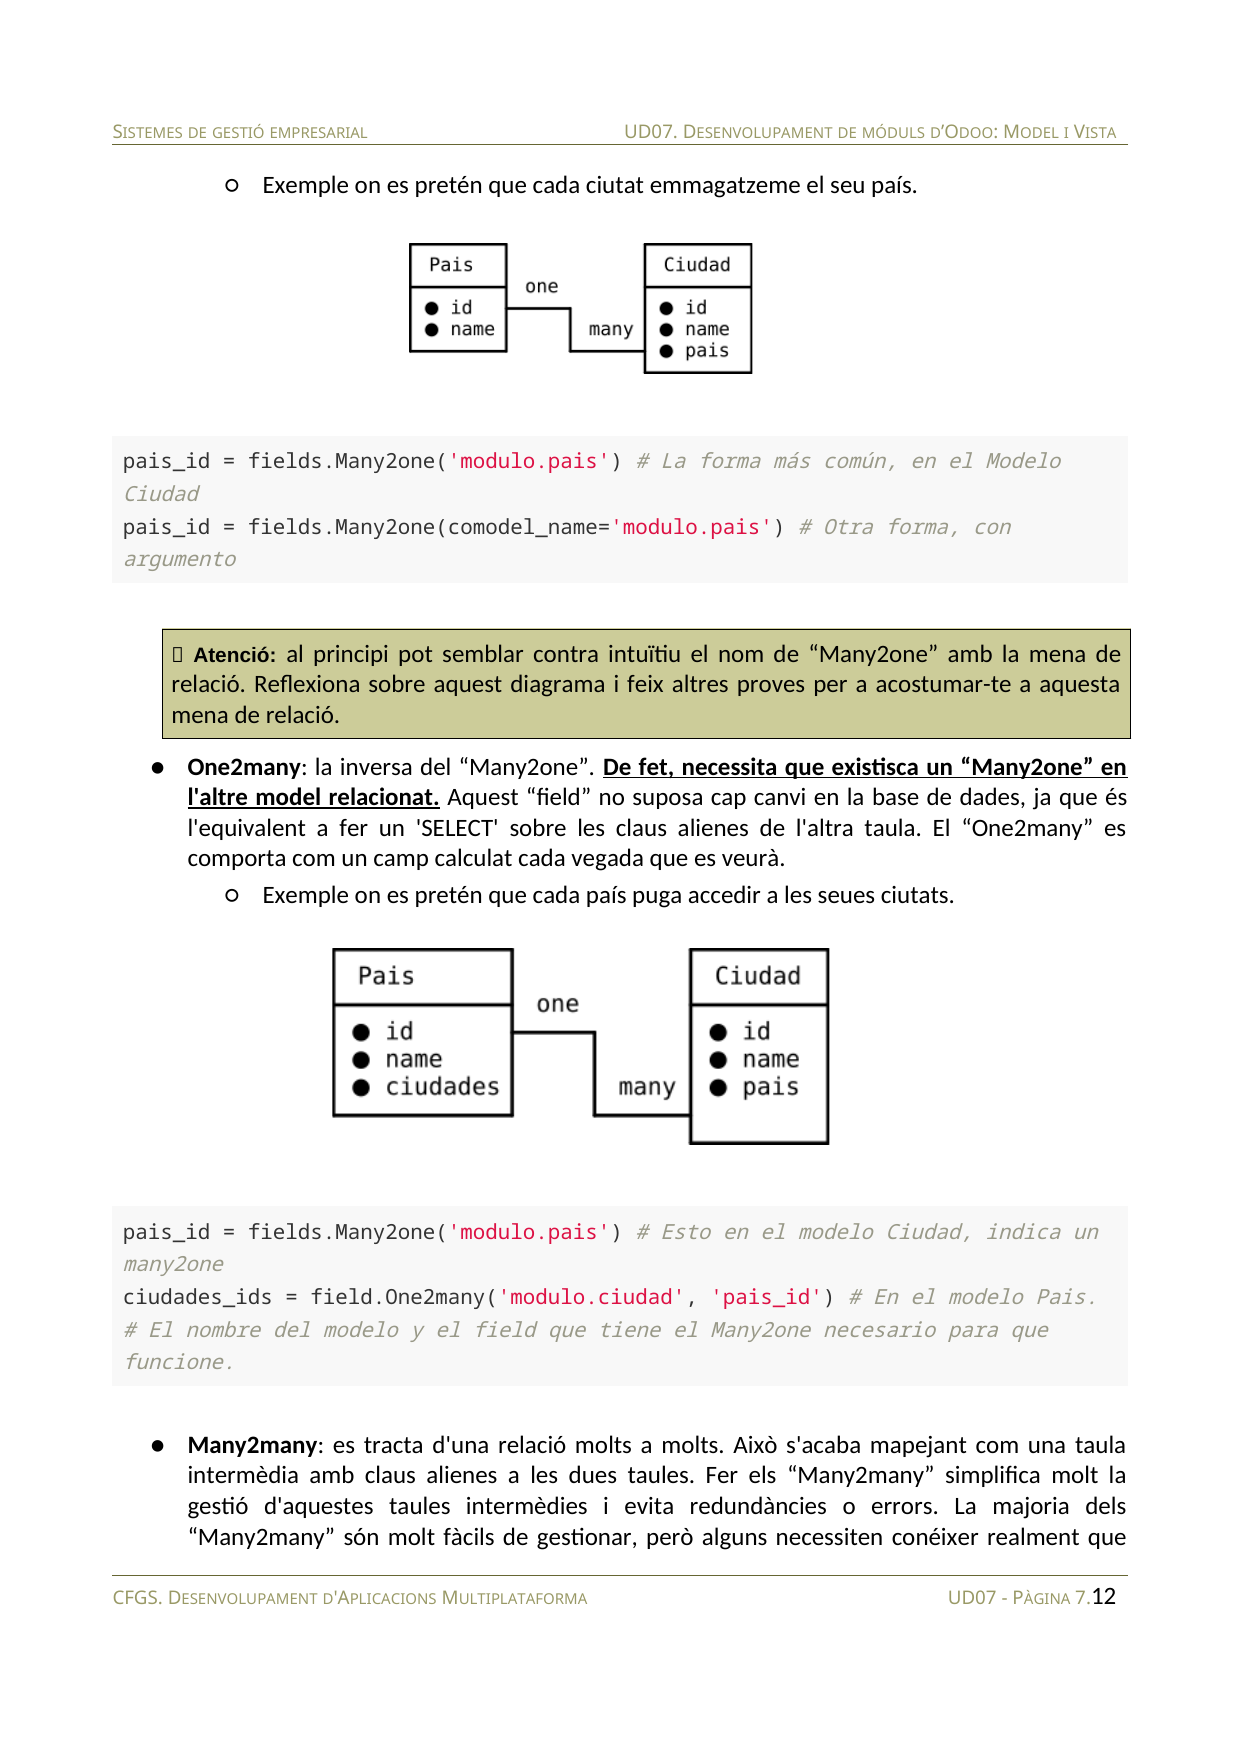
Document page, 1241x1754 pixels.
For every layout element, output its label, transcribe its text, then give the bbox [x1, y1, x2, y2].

table_header pais_id = fields.Many2one('modulo.pais') # Esto en el modelo Ciudad, indica un many2one ciudades_ids = field.One2many('modulo.ciudad', 'pais_id') # En el modelo Pais. # El nombre del modelo y el field que tiene el Many2one necesario para que funcione. [112, 1206, 1128, 1386]
picture [409, 243, 753, 374]
list Many2many: es tracta d'una relació molts a molts. Això s'acaba mapejant com una taula intermèdia amb claus alienes a les dues taules. Fer els “Many2many” simplifica molt la gestió d'aquestes taules intermèdies i evita redundàncies o errors. La majoria dels “Many2many” són molt fàcils de gestionar, però alguns necessiten conéixer realment que [150, 1429, 1128, 1551]
list Exemple on es pretén que cada ciutat emmagatzeme el seu país. [225, 169, 1128, 199]
table_header pais_id = fields.Many2one('modulo.pais') # La forma más común, en el Modelo Ciudad pais_id = fields.Many2one(comodel_name='modulo.pais') # Otra forma, con argumento [112, 436, 1128, 583]
list One2many: la inversa del “Many2one”. De fet, necessita que existisca un “Many2one” en l'altre model relacionat. Aquest “field” no suposa cap canvi en la base de dades, ja que és l'equivalent a fer un 'SELECT' sobre les claus alienes de l'altra taula. El “One2many” es comporta com un camp calculat cada vegada que es veurà. [150, 751, 1128, 873]
text ❕ Atenció: al principi pot semblar contra intuïtiu el nom de “Many2one” amb la mena de relació. Reflexiona sobre aquest diagrama i feix altres proves per a acostumar-te a aquesta mena de relació. [163, 630, 1130, 738]
list Exemple on es pretén que cada país puga accedir a les seues ciutats. [225, 879, 1128, 910]
picture [332, 948, 830, 1145]
